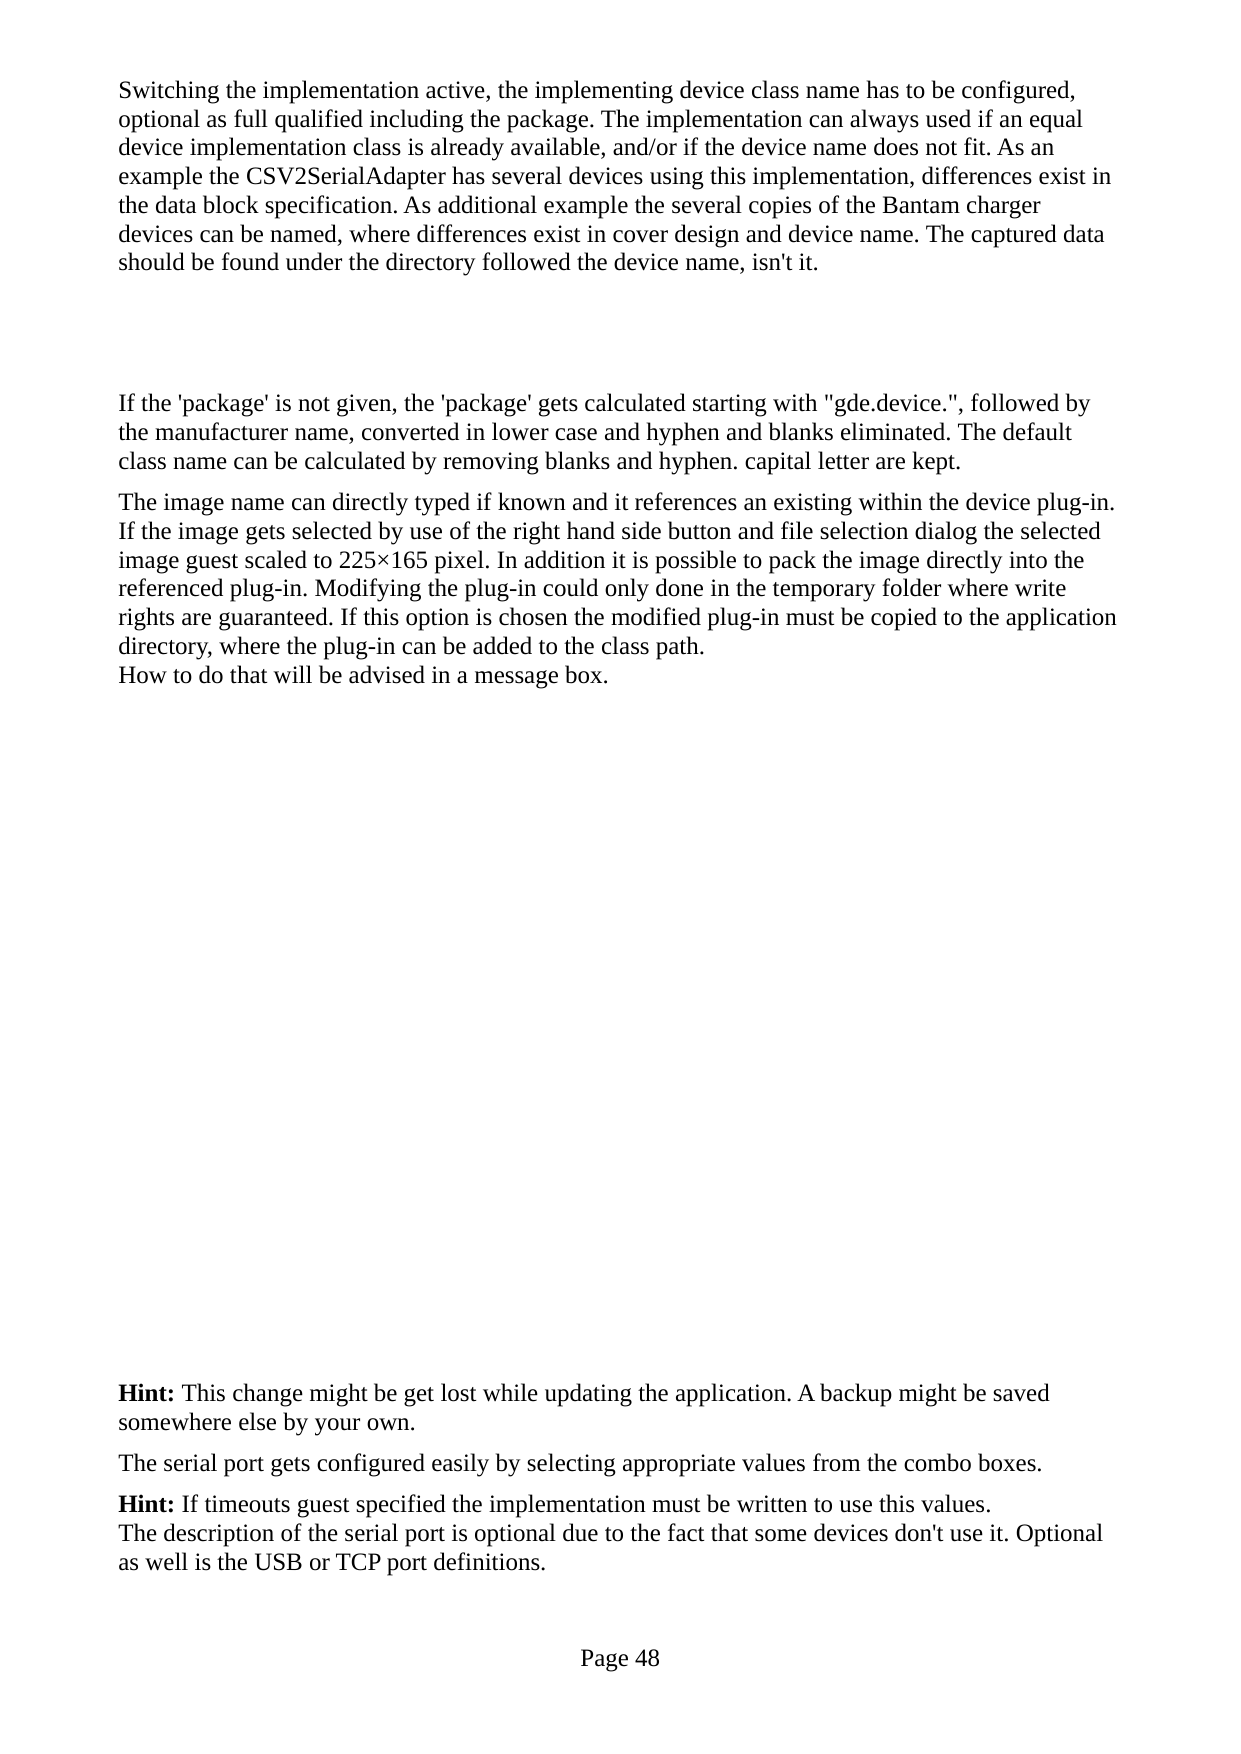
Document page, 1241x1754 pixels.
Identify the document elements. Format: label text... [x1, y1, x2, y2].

text The image name can directly typed if known and it references an existing within the device plug-in. If the image gets selected by use of the right hand side button and file selection dialog the selected image guest scaled to 225×165 pixel. In addition it is possible to pack the image directly into the referenced plug-in. Modifying the plug-in could only done in the temporary folder where write rights are guaranteed. If this option is chosen the modified plug-in must be copied to the application directory, where the plug-in can be added to the class path. How to do that will be advised in a message box. [118, 487, 1122, 688]
text Switching the implementation active, the implementing device class name has to be configured, optional as full qualified including the package. The implementation can always used if an equal device implementation class is already available, and/or if the device name does not fit. As an example the CSV2SerialAdapter has several devices using this implementation, differences exist in the data block specification. As additional example the several copies of the Bantam charger devices can be named, where differences exist in cover design and device name. The captured data should be found under the directory followed the device name, isn't it. If the 'package' is not given, the 'package' gets calculated starting with "gde.device.", followed by the manufacturer name, converted in lower case and hyphen and blanks eliminated. The default class name can be calculated by removing blanks and hyphen. capital letter are kept. [118, 75, 1122, 475]
text Hint: If timeouts guest specified the implementation must be written to use this values. The description of the serial port is optional due to the fact that some devices don't use it. Optional as well is the USB or TCP port definitions. [118, 1489, 1122, 1576]
text Hint: This change might be get lost while updating the application. A backup might be saved somewhere else by your own. [118, 701, 1122, 1436]
text The serial port gets configured easily by selecting appropriate values from the combo boxes. [118, 1448, 1122, 1477]
